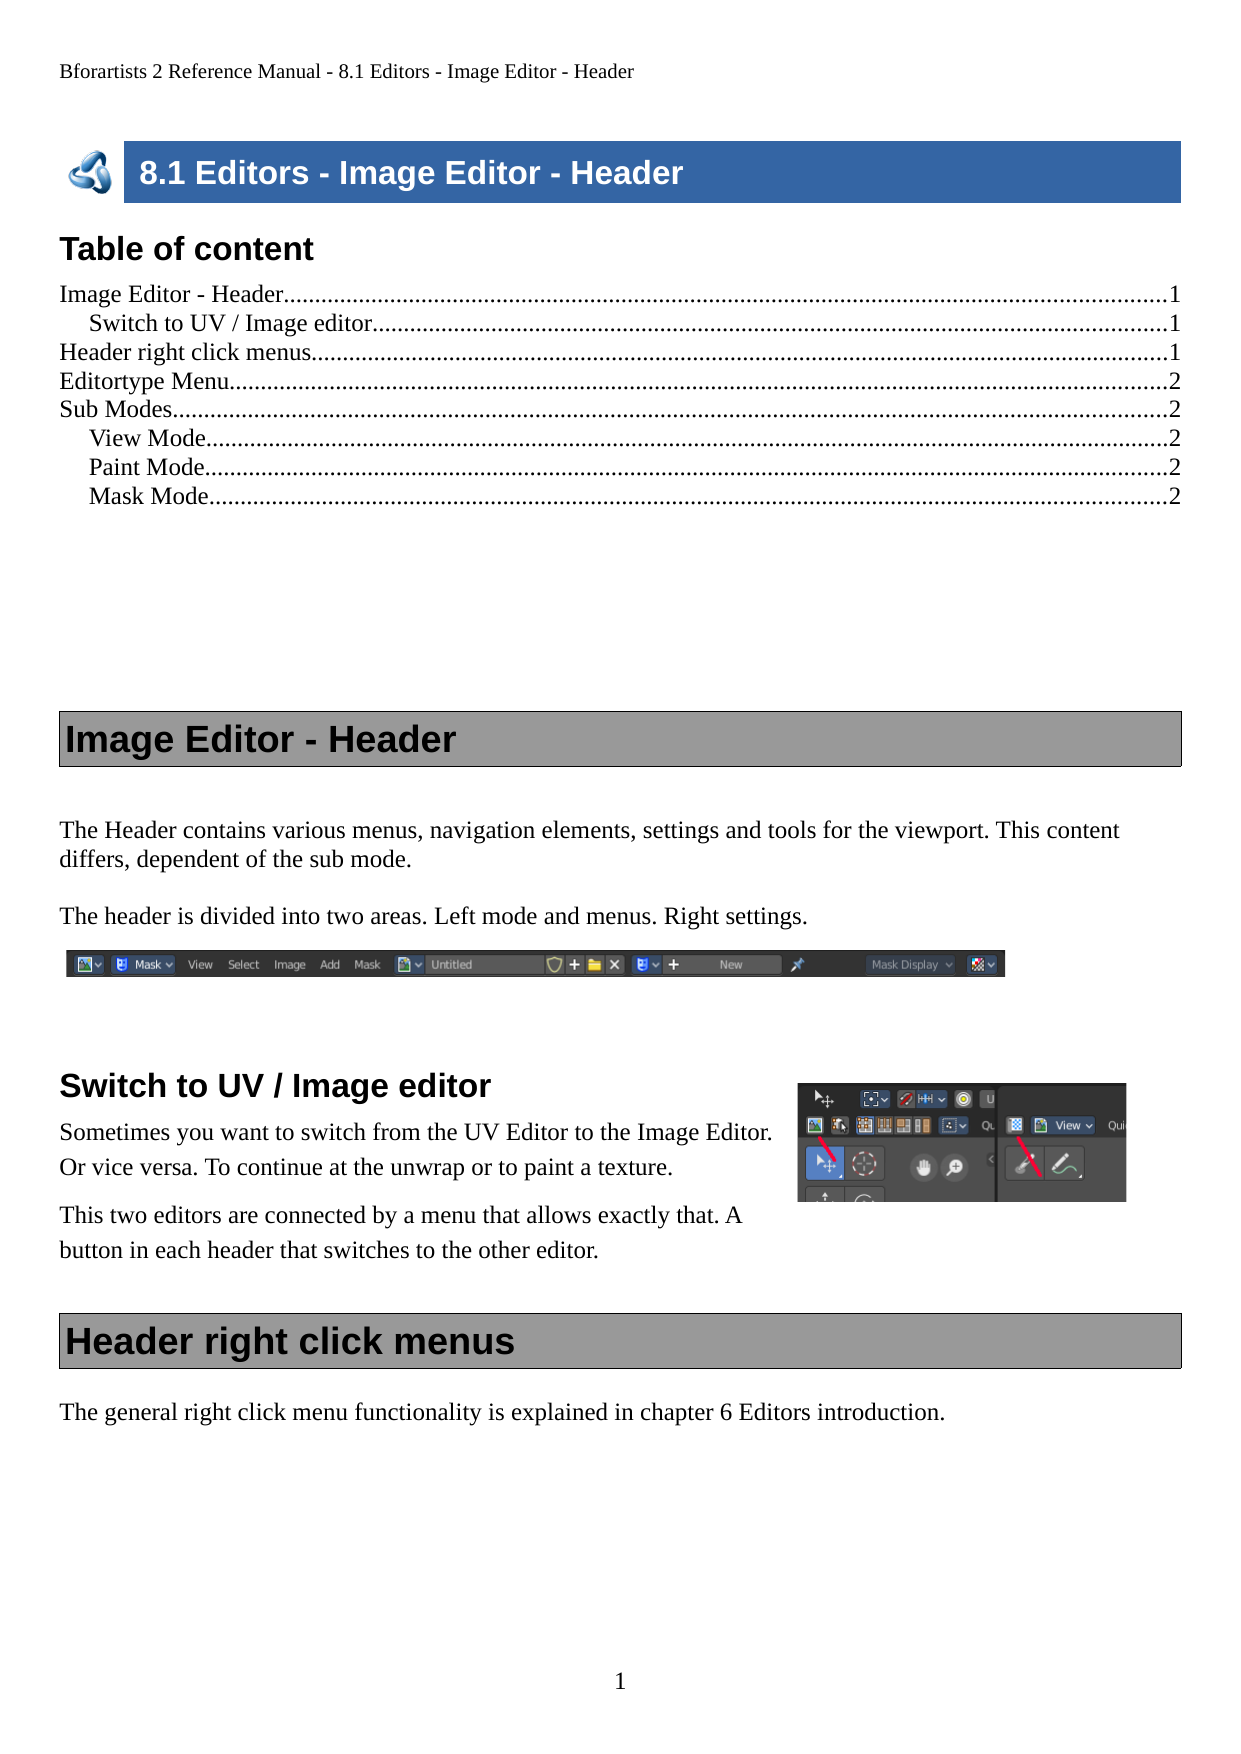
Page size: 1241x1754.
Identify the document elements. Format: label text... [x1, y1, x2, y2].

picture [797, 1083, 1127, 1202]
table_header Image Editor - Header [60, 712, 1181, 766]
picture [66, 950, 1006, 977]
picture [65, 147, 114, 197]
text Mask Mode 2 [88, 481, 1181, 509]
subtitle Switch to UV / Image editor [59, 1066, 1181, 1104]
text Paint Mode 2 [88, 452, 1181, 481]
text The general right click menu functionality is explained in chapter 6 Editors introduction. [59, 1397, 1181, 1426]
text Sub Modes 2 [59, 394, 1181, 423]
table_header Header right click menus [60, 1314, 1181, 1368]
text Sometimes you want to switch from the UV Editor to the Image Editor. Or vice versa. To continue at the unwrap or to paint a texture. [59, 1117, 797, 1180]
text The Header contains various menus, navigation elements, settings and tools for the viewport. This content differs, dependent of the sub mode. [59, 815, 1181, 873]
text The header is divided into two areas. Left mode and menus. Right settings. [59, 901, 1181, 930]
text View Mode 2 [88, 423, 1181, 452]
table_header 8.1 Editors - Image Editor - Header [124, 141, 1181, 203]
text Editortype Menu 2 [59, 366, 1181, 394]
table_header [59, 141, 124, 203]
text Switch to UV / Image editor 1 [88, 308, 1181, 337]
text [1127, 1117, 1181, 1180]
text This two editors are connected by a menu that allows exactly that. A button in each header that switches to the other editor. [59, 1201, 1181, 1264]
text Header right click menus 1 [59, 337, 1181, 366]
subtitle Table of content [59, 228, 1181, 267]
text Image Editor - Header 1 [59, 279, 1181, 308]
